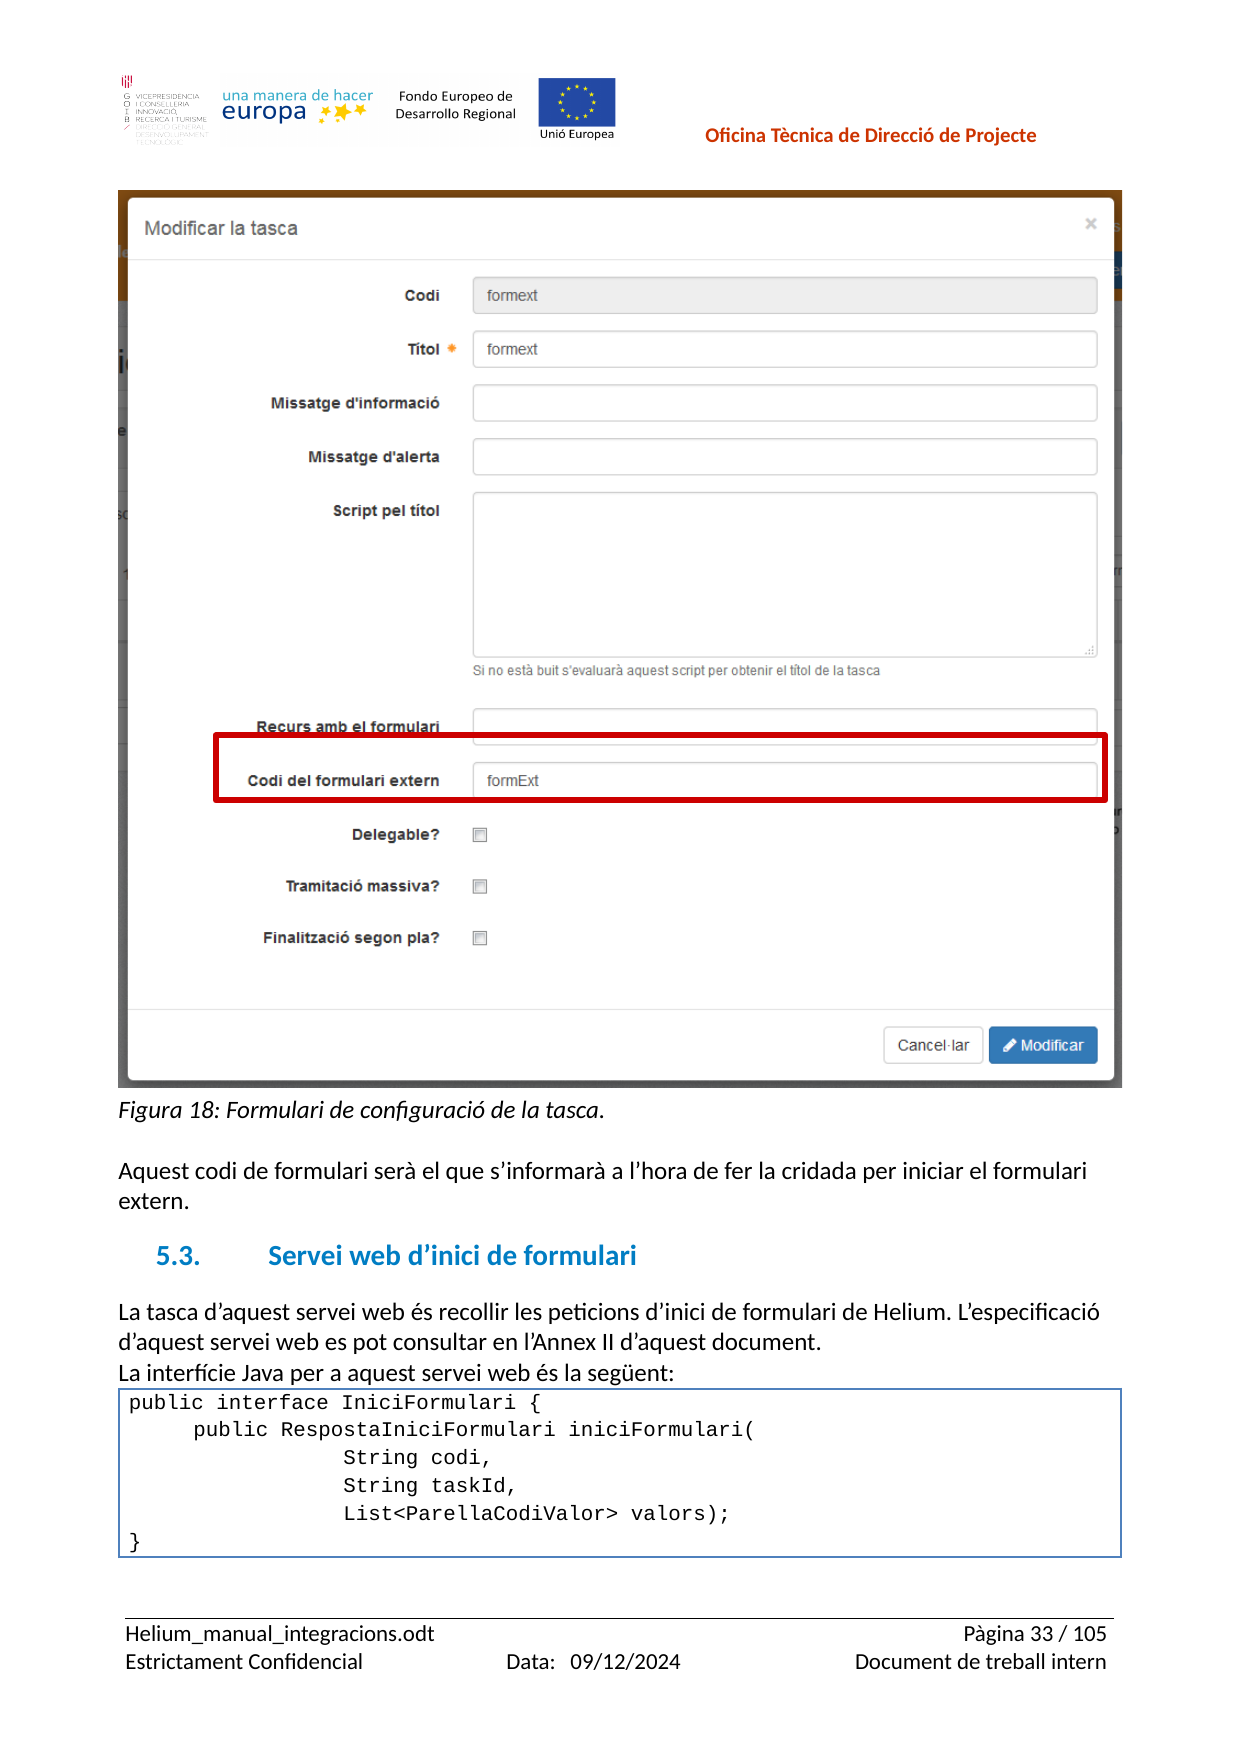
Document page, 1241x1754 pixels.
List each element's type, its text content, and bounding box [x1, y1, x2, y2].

text La tasca d’aquest servei web és recollir les peticions d’inici de formulari de Helium. L’especificació d’aquest servei web es pot consultar en l’Annex II d’aquest document. [118, 1296, 1122, 1357]
text public RespostaIniciFormulari iniciFormulari( [120, 1415, 1120, 1443]
text String taskId, [120, 1471, 1120, 1499]
text String codi, [120, 1443, 1120, 1471]
text List<ParellaCodiValor> valors); [120, 1499, 1120, 1527]
text } [120, 1527, 1120, 1556]
picture [118, 73, 213, 147]
text La interfície Java per a aquest servei web és la següent: [118, 1357, 1122, 1387]
picture [118, 190, 1123, 1088]
text Figura 18: Formulari de configuració de la tasca. [118, 1088, 1122, 1124]
picture [219, 73, 621, 147]
text Aquest codi de formulari serà el que s’informarà a l’hora de fer la cridada per iniciar el formulari extern. [118, 1155, 1122, 1216]
subtitle Servei web d’inici de formulari [156, 1237, 1122, 1272]
text public interface IniciFormulari { [120, 1390, 1120, 1415]
